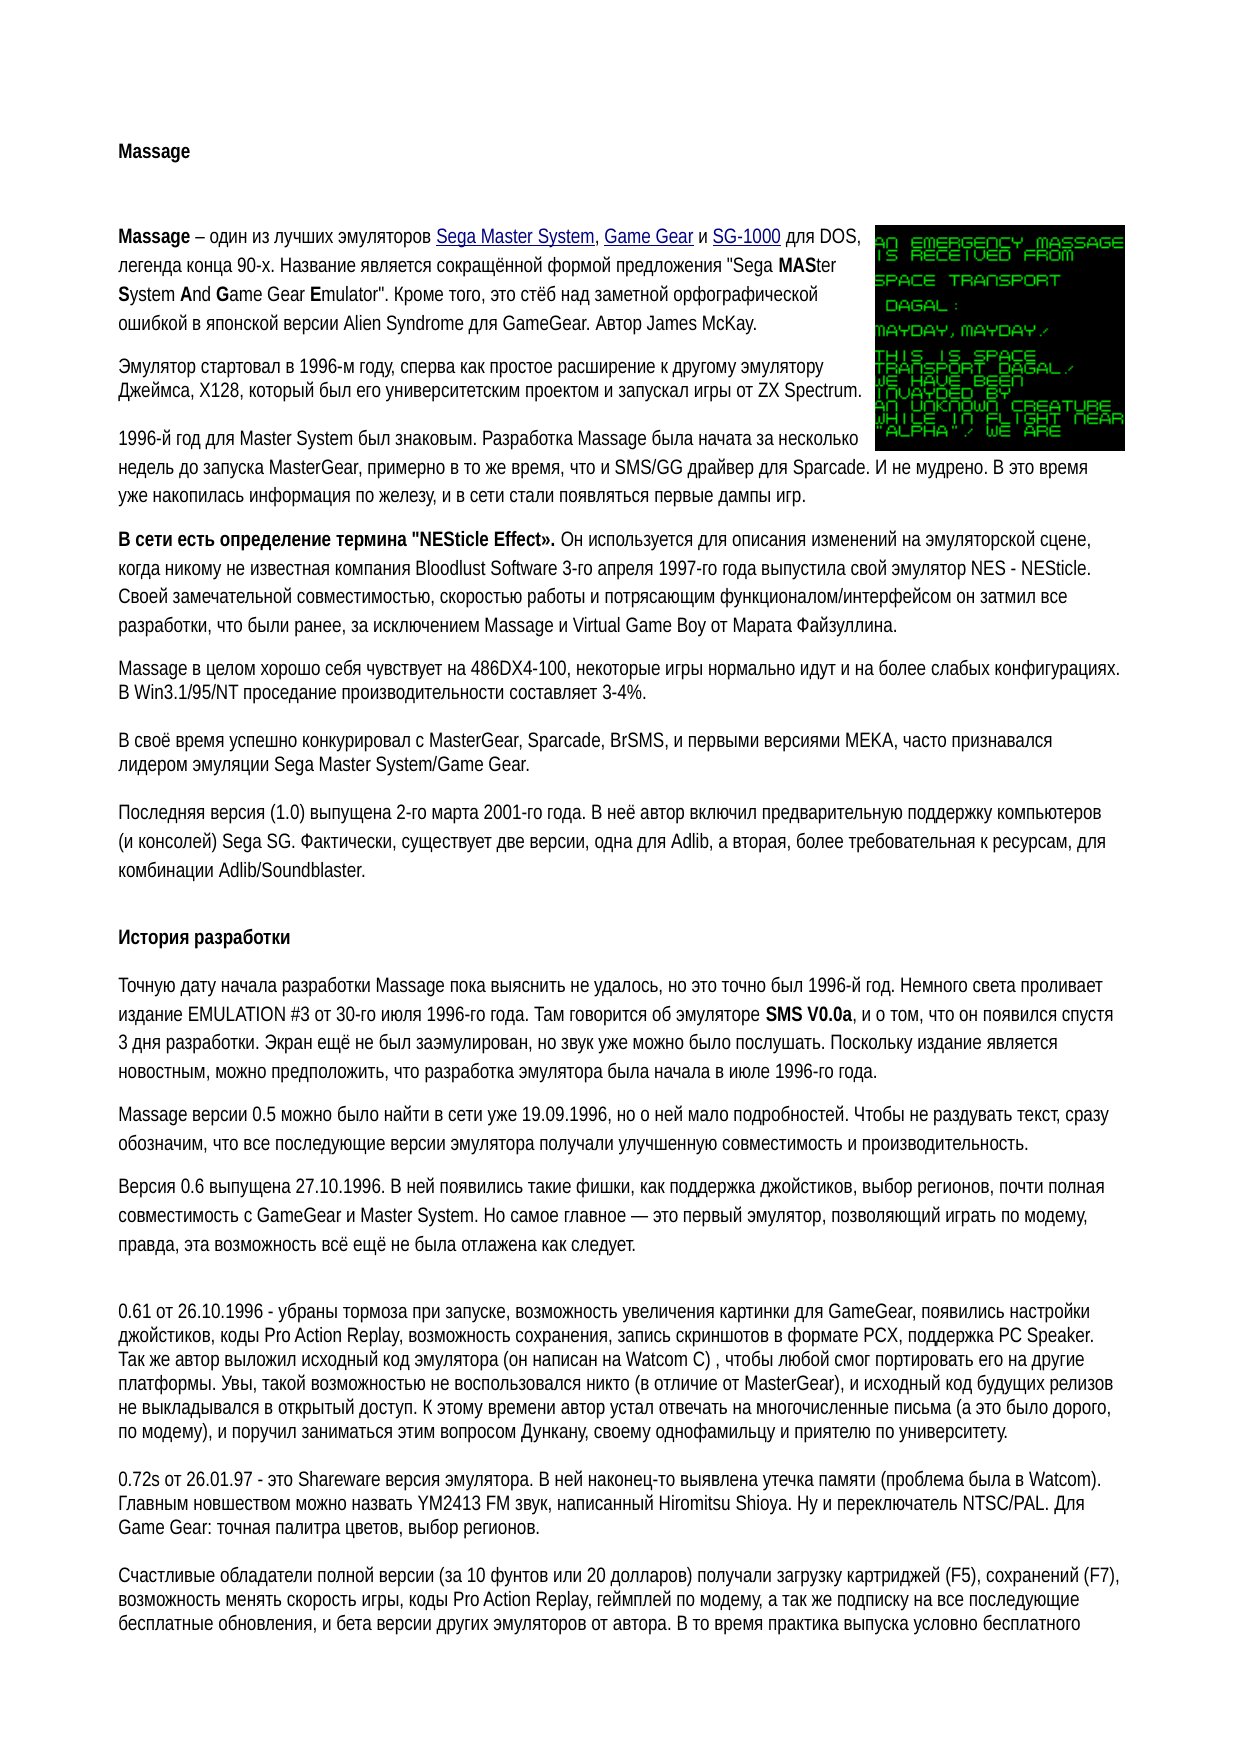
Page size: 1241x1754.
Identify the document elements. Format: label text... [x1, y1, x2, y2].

text Massage – один из лучших эмуляторов Sega Master System, Game Gear и SG-1000 для DOS, легенда конца 90-х. Название является сокращённой формой предложения "Sega MASter System And Game Gear Emulator". Кроме того, это стёб над заметной орфографической ошибкой в японской версии Alien Syndrome для GameGear. Автор James McKay. [118, 224, 1122, 335]
text В сети есть определение термина "NESticle Effect». Он используется для описания изменений на эмуляторской сцене, когда никому не известная компания Bloodlust Software 3-го апреля 1997-го года выпустила свой эмулятор NES - NESticle. Своей замечательной совместимостью, скоростью работы и потрясающим функционалом/интерфейсом он затмил все разработки, что были ранее, за исключением Massage и Virtual Game Boy от Марата Файзуллина. [118, 527, 1122, 637]
text Версия 0.6 выпущена 27.10.1996. В ней появились такие фишки, как поддержка джойстиков, выбор регионов, почти полная совместимость с GameGear и Master System. Но самое главное — это первый эмулятор, позволяющий играть по модему, правда, эта возможность всё ещё не была отлажена как следует. [118, 1174, 1122, 1256]
text В своё время успешно конкурировал с MasterGear, Sparcade, BrSMS, и первыми версиями MEKA, часто признавался лидером эмуляции Sega Master System/Game Gear. [118, 728, 1122, 776]
text История разработки [118, 925, 1122, 949]
text Massage версии 0.5 можно было найти в сети уже 19.09.1996, но о ней мало подробностей. Чтобы не раздувать текст, сразу обозначим, что все последующие версии эмулятора получали улучшенную совместимость и производительность. [118, 1102, 1122, 1155]
text Точную дату начала разработки Massage пока выяснить не удалось, но это точно был 1996-й год. Немного света проливает издание EMULATION #3 от 30-го июля 1996-го года. Там говорится об эмуляторе SMS V0.0a, и о том, что он появился спустя 3 дня разработки. Экран ещё не был заэмулирован, но звук уже можно было послушать. Поскольку издание является новостным, можно предположить, что разработка эмулятора была начала в июле 1996-го года. [118, 973, 1122, 1083]
text Эмулятор стартовал в 1996-м году, сперва как простое расширение к другому эмулятору Джеймса, X128, который был его университетским проектом и запускал игры от ZX Spectrum. [118, 354, 875, 402]
text Последняя версия (1.0) выпущена 2-го марта 2001-го года. В неё автор включил предварительную поддержку компьютеров (и консолей) Sega SG. Фактически, существует две версии, одна для Adlib, а вторая, более требовательная к ресурсам, для комбинации Adlib/Soundblaster. [118, 800, 1122, 882]
text Счастливые обладатели полной версии (за 10 фунтов или 20 долларов) получали загрузку картриджей (F5), сохранений (F7), возможность менять скорость игры, коды Pro Action Replay, геймплей по модему, а так же подписку на все последующие бесплатные обновления, и бета версии других эмуляторов от автора. В то время практика выпуска условно бесплатного [118, 1563, 1122, 1635]
text Massage в целом хорошо себя чувствует на 486DX4-100, некоторые игры нормально идут и на более слабых конфигурациях. В Win3.1/95/NT проседание производительности составляет 3-4%. [118, 656, 1122, 704]
text 0.72s от 26.01.97 - это Shareware версия эмулятора. В ней наконец-то выявлена утечка памяти (проблема была в Watcom). Главным новшеством можно назвать YM2413 FM звук, написанный Hiromitsu Shioya. Ну и переключатель NTSC/PAL. Для Game Gear: точная палитра цветов, выбор регионов. [118, 1467, 1122, 1539]
subtitle Massage [118, 139, 1122, 163]
picture [875, 225, 1125, 451]
text 1996-й год для Master System был знаковым. Разработка Massage была начата за несколько недель до запуска MasterGear, примерно в то же время, что и SMS/GG драйвер для Sparcade. И не мудрено. В это время уже накопилась информация по железу, и в сети стали появляться первые дампы игр. [118, 426, 1122, 507]
text 0.61 от 26.10.1996 - убраны тормоза при запуске, возможность увеличения картинки для GameGear, появились настройки джойстиков, коды Pro Action Replay, возможность сохранения, запись скриншотов в формате PCX, поддержка PC Speaker. Так же автор выложил исходный код эмулятора (он написан на Watcom C) , чтобы любой смог портировать его на другие платформы. Увы, такой возможностью не воспользовался никто (в отличие от MasterGear), и исходный код будущих релизов не выкладывался в открытый доступ. К этому времени автор устал отвечать на многочисленные письма (а это было дорого, по модему), и поручил заниматься этим вопросом Дункану, своему однофамильцу и приятелю по университету. [118, 1299, 1122, 1443]
